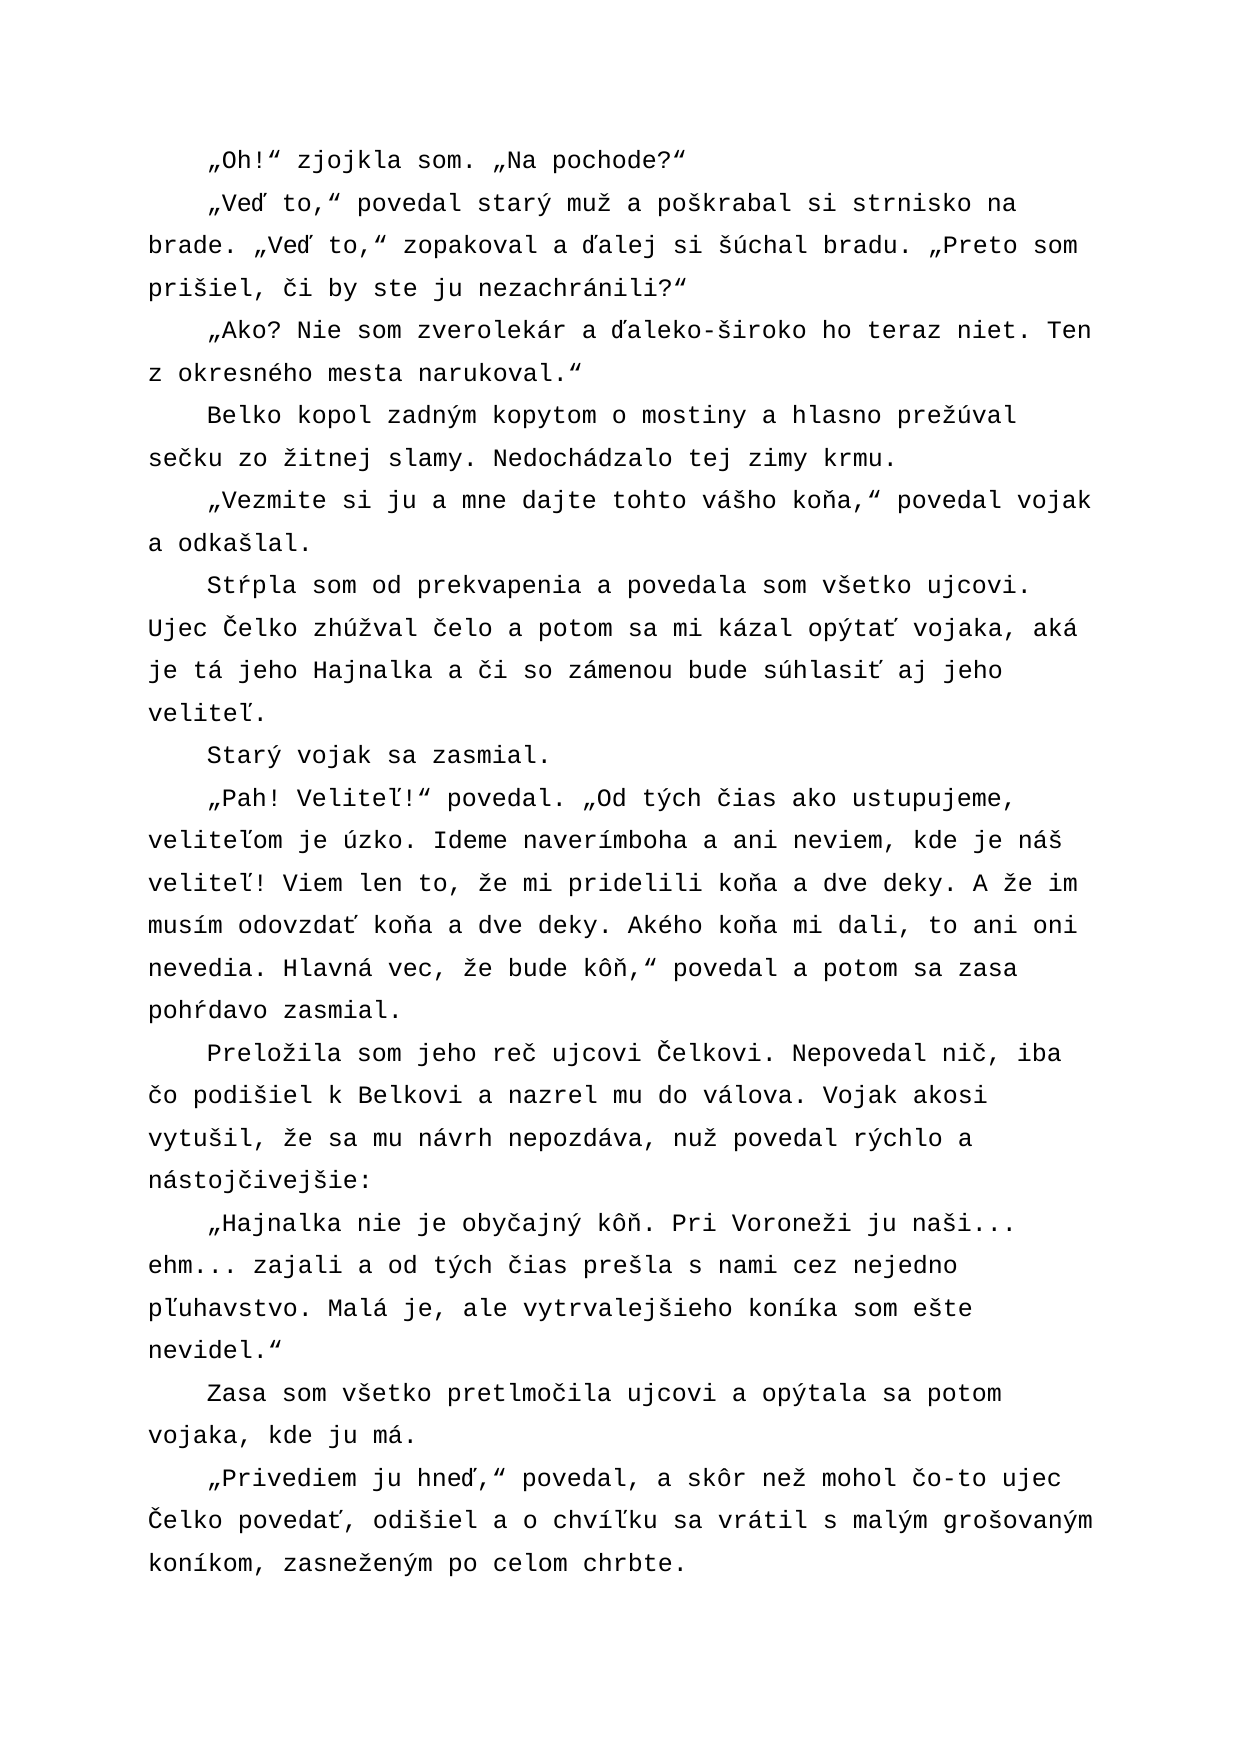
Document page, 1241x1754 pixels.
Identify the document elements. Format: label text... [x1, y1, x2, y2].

text Preložila som jeho reč ujcovi Čelkovi. Nepovedal nič, iba čo podišiel k Belkovi a nazrel mu do válova. Vojak akosi vytušil, že sa mu návrh nepozdáva, nuž povedal rýchlo a nástojčivejšie: [148, 1040, 1093, 1196]
text Stŕpla som od prekvapenia a povedala som všetko ujcovi. Ujec Čelko zhúžval čelo a potom sa mi kázal opýtať vojaka, aká je tá jeho Hajnalka a či so zámenou bude súhlasiť aj jeho veliteľ. [148, 573, 1093, 728]
text „Privediem ju hneď,“ povedal, a skôr než mohol čo-to ujec Čelko povedať, odišiel a o chvíľku sa vrátil s malým grošovaným koníkom, zasneženým po celom chrbte. [148, 1465, 1093, 1578]
text Zasa som všetko pretlmočila ujcovi a opýtala sa potom vojaka, kde ju má. [148, 1380, 1093, 1451]
text „Oh!“ zjojkla som. „Na pochode?“ [148, 148, 1093, 176]
text Belko kopol zadným kopytom o mostiny a hlasno prežúval sečku zo žitnej slamy. Nedochádzalo tej zimy krmu. [148, 403, 1093, 473]
text „Hajnalka nie je obyčajný kôň. Pri Voroneži ju naši... ehm... zajali a od tých čias prešla s nami cez nejedno pľuhavstvo. Malá je, ale vytrvalejšieho koníka som ešte nevidel.“ [148, 1210, 1093, 1366]
text „Veď to,“ povedal starý muž a poškrabal si strnisko na brade. „Veď to,“ zopakoval a ďalej si šúchal bradu. „Preto som prišiel, či by ste ju nezachránili?“ [148, 190, 1093, 303]
text „Pah! Veliteľ!“ povedal. „Od tých čias ako ustupujeme, veliteľom je úzko. Ideme naverímboha a ani neviem, kde je náš veliteľ! Viem len to, že mi pridelili koňa a dve deky. A že im musím odovzdať koňa a dve deky. Akého koňa mi dali, to ani oni nevedia. Hlavná vec, že bude kôň,“ povedal a potom sa zasa pohŕdavo zasmial. [148, 785, 1093, 1026]
text Starý vojak sa zasmial. [148, 743, 1093, 771]
text „Vezmite si ju a mne dajte tohto vášho koňa,“ povedal vojak a odkašlal. [148, 488, 1093, 558]
text „Ako? Nie som zverolekár a ďaleko-široko ho teraz niet. Ten z okresného mesta narukoval.“ [148, 318, 1093, 388]
